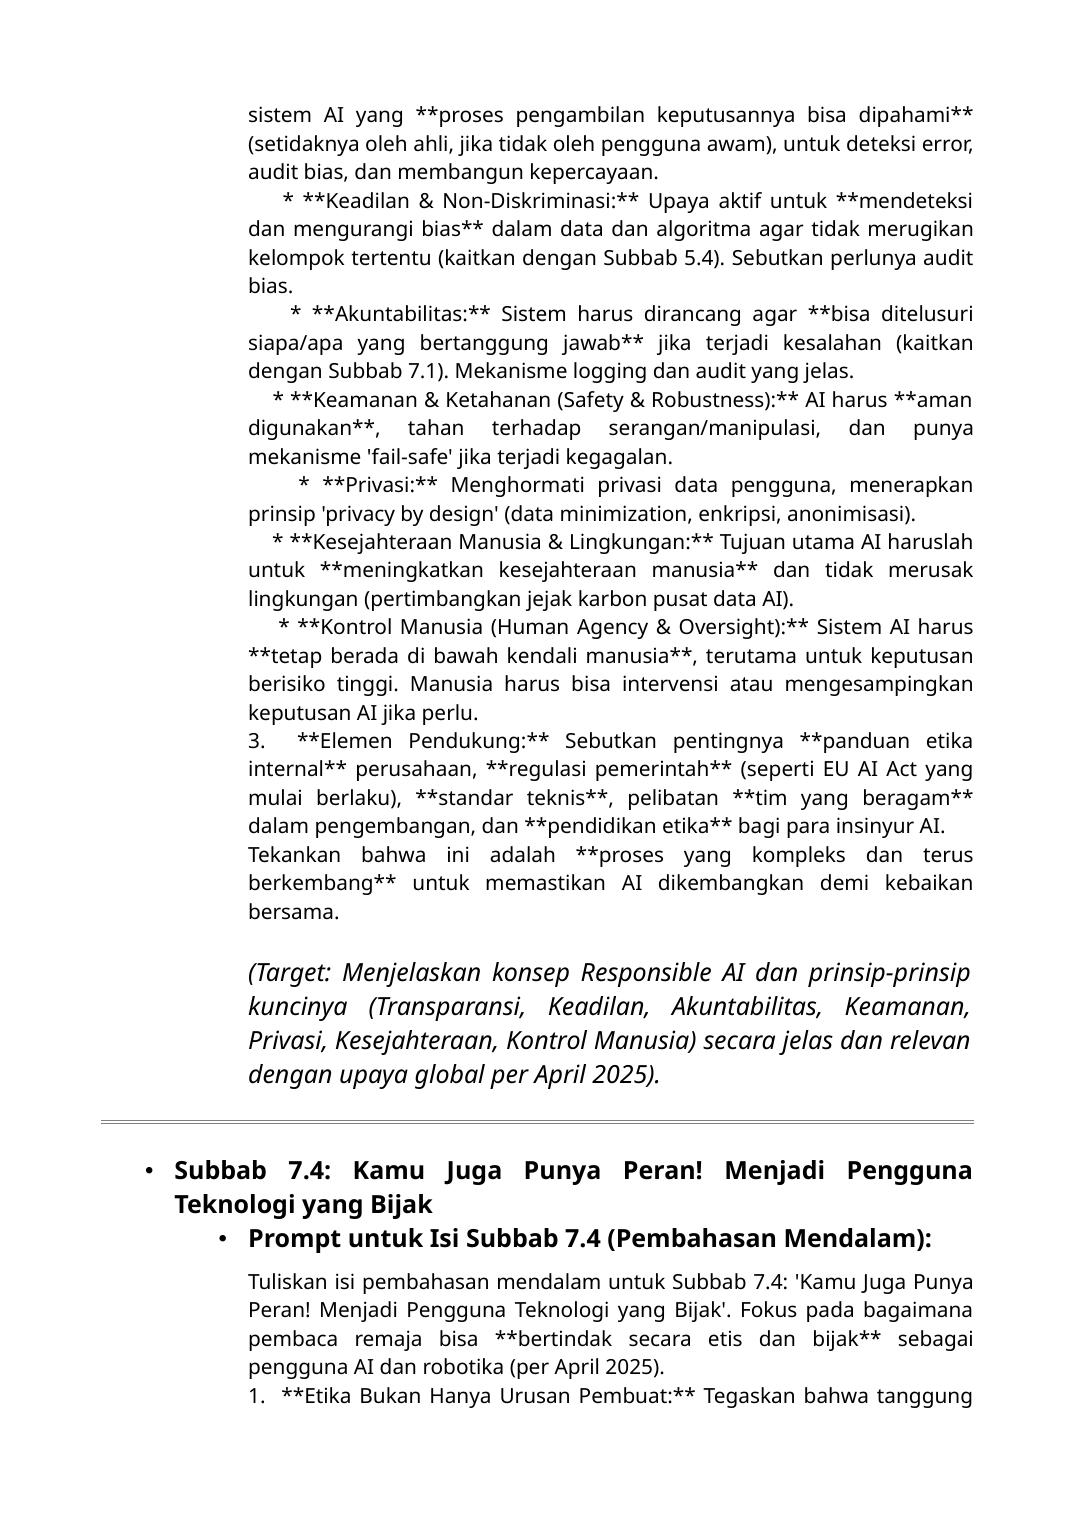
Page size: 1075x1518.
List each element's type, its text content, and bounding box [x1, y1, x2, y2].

list 1. **Etika Bukan Hanya Urusan Pembuat:** Tegaskan bahwa tanggung [218, 1381, 974, 1409]
list * **Kesejahteraan Manusia & Lingkungan:** Tujuan utama AI haruslah untuk **meningkatkan kesejahteraan manusia** dan tidak merusak lingkungan (pertimbangkan jejak karbon pusat data AI). [218, 527, 974, 612]
list Subbab 7.4: Kamu Juga Punya Peran! Menjadi Pengguna Teknologi yang Bijak [145, 1152, 974, 1220]
list sistem AI yang **proses pengambilan keputusannya bisa dipahami** (setidaknya oleh ahli, jika tidak oleh pengguna awam), untuk deteksi error, audit bias, dan membangun kepercayaan. [218, 101, 974, 186]
list Tekankan bahwa ini adalah **proses yang kompleks dan terus berkembang** untuk memastikan AI dikembangkan demi kebaikan bersama. [218, 840, 974, 925]
list 3. **Elemen Pendukung:** Sebutkan pentingnya **panduan etika internal** perusahaan, **regulasi pemerintah** (seperti EU AI Act yang mulai berlaku), **standar teknis**, pelibatan **tim yang beragam** dalam pengembangan, dan **pendidikan etika** bagi para insinyur AI. [218, 726, 974, 840]
list * **Privasi:** Menghormati privasi data pengguna, menerapkan prinsip 'privacy by design' (data minimization, enkripsi, anonimisasi). [218, 470, 974, 527]
list * **Keamanan & Ketahanan (Safety & Robustness):** AI harus **aman digunakan**, tahan terhadap serangan/manipulasi, dan punya mekanisme 'fail-safe' jika terjadi kegagalan. [218, 385, 974, 470]
list Prompt untuk Isi Subbab 7.4 (Pembahasan Mendalam): [218, 1220, 974, 1254]
list (Target: Menjelaskan konsep Responsible AI dan prinsip-prinsip kuncinya (Transparansi, Keadilan, Akuntabilitas, Keamanan, Privasi, Kesejahteraan, Kontrol Manusia) secara jelas dan relevan dengan upaya global per April 2025). [218, 955, 974, 1091]
list * **Akuntabilitas:** Sistem harus dirancang agar **bisa ditelusuri siapa/apa yang bertanggung jawab** jika terjadi kesalahan (kaitkan dengan Subbab 7.1). Mekanisme logging dan audit yang jelas. [218, 299, 974, 385]
list Tuliskan isi pembahasan mendalam untuk Subbab 7.4: 'Kamu Juga Punya Peran! Menjadi Pengguna Teknologi yang Bijak'. Fokus pada bagaimana pembaca remaja bisa **bertindak secara etis dan bijak** sebagai pengguna AI dan robotika (per April 2025). [218, 1267, 974, 1381]
list * **Kontrol Manusia (Human Agency & Oversight):** Sistem AI harus **tetap berada di bawah kendali manusia**, terutama untuk keputusan berisiko tinggi. Manusia harus bisa intervensi atau mengesampingkan keputusan AI jika perlu. [218, 612, 974, 726]
list * **Keadilan & Non-Diskriminasi:** Upaya aktif untuk **mendeteksi dan mengurangi bias** dalam data dan algoritma agar tidak merugikan kelompok tertentu (kaitkan dengan Subbab 5.4). Sebutkan perlunya audit bias. [218, 186, 974, 299]
